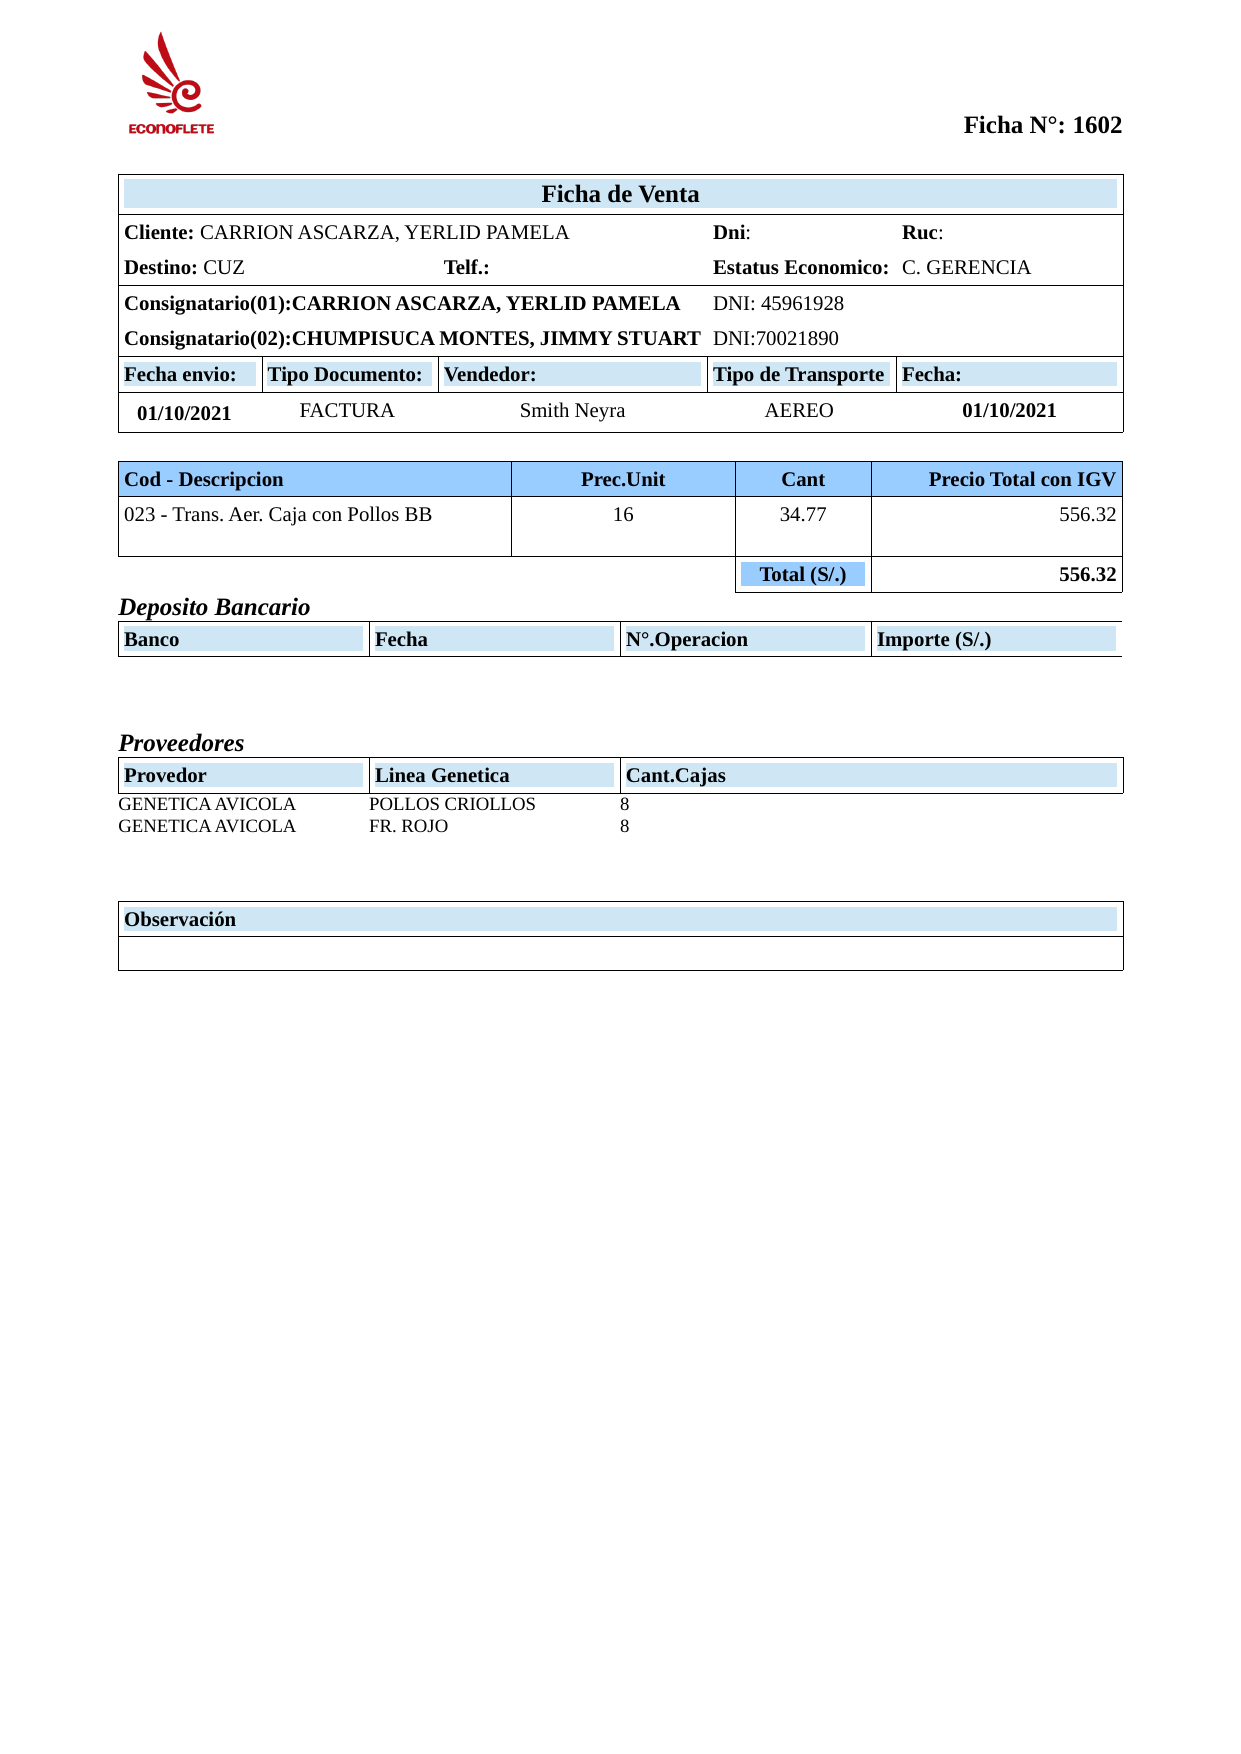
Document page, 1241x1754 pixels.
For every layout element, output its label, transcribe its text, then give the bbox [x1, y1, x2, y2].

table_cell [369, 705, 620, 728]
table_header Provedor [119, 758, 369, 793]
table_header Observación [119, 902, 1123, 936]
table_cell Fecha: [897, 357, 1123, 392]
table_header Linea Genetica [370, 758, 620, 793]
table_cell Vendedor: [439, 357, 707, 392]
table_cell 8 [620, 815, 1123, 836]
table_header Precio Total con IGV [872, 462, 1122, 496]
text Deposito Bancario [118, 592, 1122, 621]
table_cell 023 - Trans. Aer. Caja con Pollos BB [119, 497, 511, 556]
table_cell C. GERENCIA [896, 249, 1123, 285]
table_cell [118, 836, 369, 858]
table_cell Estatus Economico: [707, 249, 896, 285]
table_cell [369, 858, 620, 879]
table_cell [620, 858, 1123, 879]
table_cell Consignatario(01):CARRION ASCARZA, YERLID PAMELA [119, 286, 707, 321]
table_cell [871, 680, 1122, 704]
table_cell FR. ROJO [369, 815, 620, 836]
table_cell [118, 705, 369, 728]
table_cell [620, 680, 871, 704]
table_header Fecha [370, 622, 620, 656]
table_cell 34.77 [736, 497, 871, 556]
table_header N°.Operacion [621, 622, 871, 656]
table_cell GENETICA AVICOLA [118, 794, 369, 814]
table_cell Smith Neyra [438, 393, 707, 432]
table_cell [620, 836, 1123, 858]
table_cell DNI: 45961928 [707, 286, 1123, 321]
table_cell FACTURA [262, 393, 438, 432]
table_cell 16 [512, 497, 735, 556]
table_cell Cliente: CARRION ASCARZA, YERLID PAMELA [119, 215, 707, 249]
table_cell [369, 680, 620, 704]
table_cell GENETICA AVICOLA [118, 815, 369, 836]
table_cell [871, 657, 1122, 680]
table_header Prec.Unit [512, 462, 735, 496]
table_cell 01/10/2021 [896, 393, 1123, 432]
table_cell [620, 657, 871, 680]
picture [118, 31, 225, 134]
table_header Cod - Descripcion [119, 462, 511, 496]
table_cell [118, 879, 369, 901]
table_cell [369, 836, 620, 858]
table_cell 556.32 [872, 557, 1122, 592]
table_cell Telf.: [438, 249, 707, 285]
table_header Cant.Cajas [621, 758, 1123, 793]
table_cell [118, 858, 369, 879]
table_header Importe (S/.) [872, 622, 1122, 656]
table_cell Dni: [707, 215, 896, 249]
table_cell 8 [620, 794, 1123, 814]
table_cell 01/10/2021 [119, 393, 262, 432]
table_header Banco [119, 622, 369, 656]
text Proveedores [118, 728, 1122, 757]
table_cell [119, 937, 1123, 969]
table_cell Consignatario(02):CHUMPISUCA MONTES, JIMMY STUART [119, 321, 707, 356]
table_cell Tipo Documento: [263, 357, 438, 392]
table_cell Destino: CUZ [119, 249, 438, 285]
table_cell [871, 705, 1122, 728]
table_cell Fecha envio: [119, 357, 262, 392]
table_cell POLLOS CRIOLLOS [369, 794, 620, 814]
table_cell Ruc: [896, 215, 1123, 249]
table_cell [369, 657, 620, 680]
table_cell [118, 557, 511, 592]
table_cell [118, 657, 369, 680]
table_cell [118, 680, 369, 704]
table_cell [620, 705, 871, 728]
table_cell [369, 879, 620, 901]
table_cell Total (S/.) [736, 557, 871, 592]
table_cell DNI:70021890 [707, 321, 1123, 356]
table_cell [511, 557, 735, 592]
table_cell Tipo de Transporte [708, 357, 896, 392]
table_cell [620, 879, 1123, 901]
table_header Ficha de Venta [119, 175, 1123, 214]
table_cell 556.32 [872, 497, 1122, 556]
table_header Cant [736, 462, 871, 496]
table_cell AEREO [707, 393, 896, 432]
